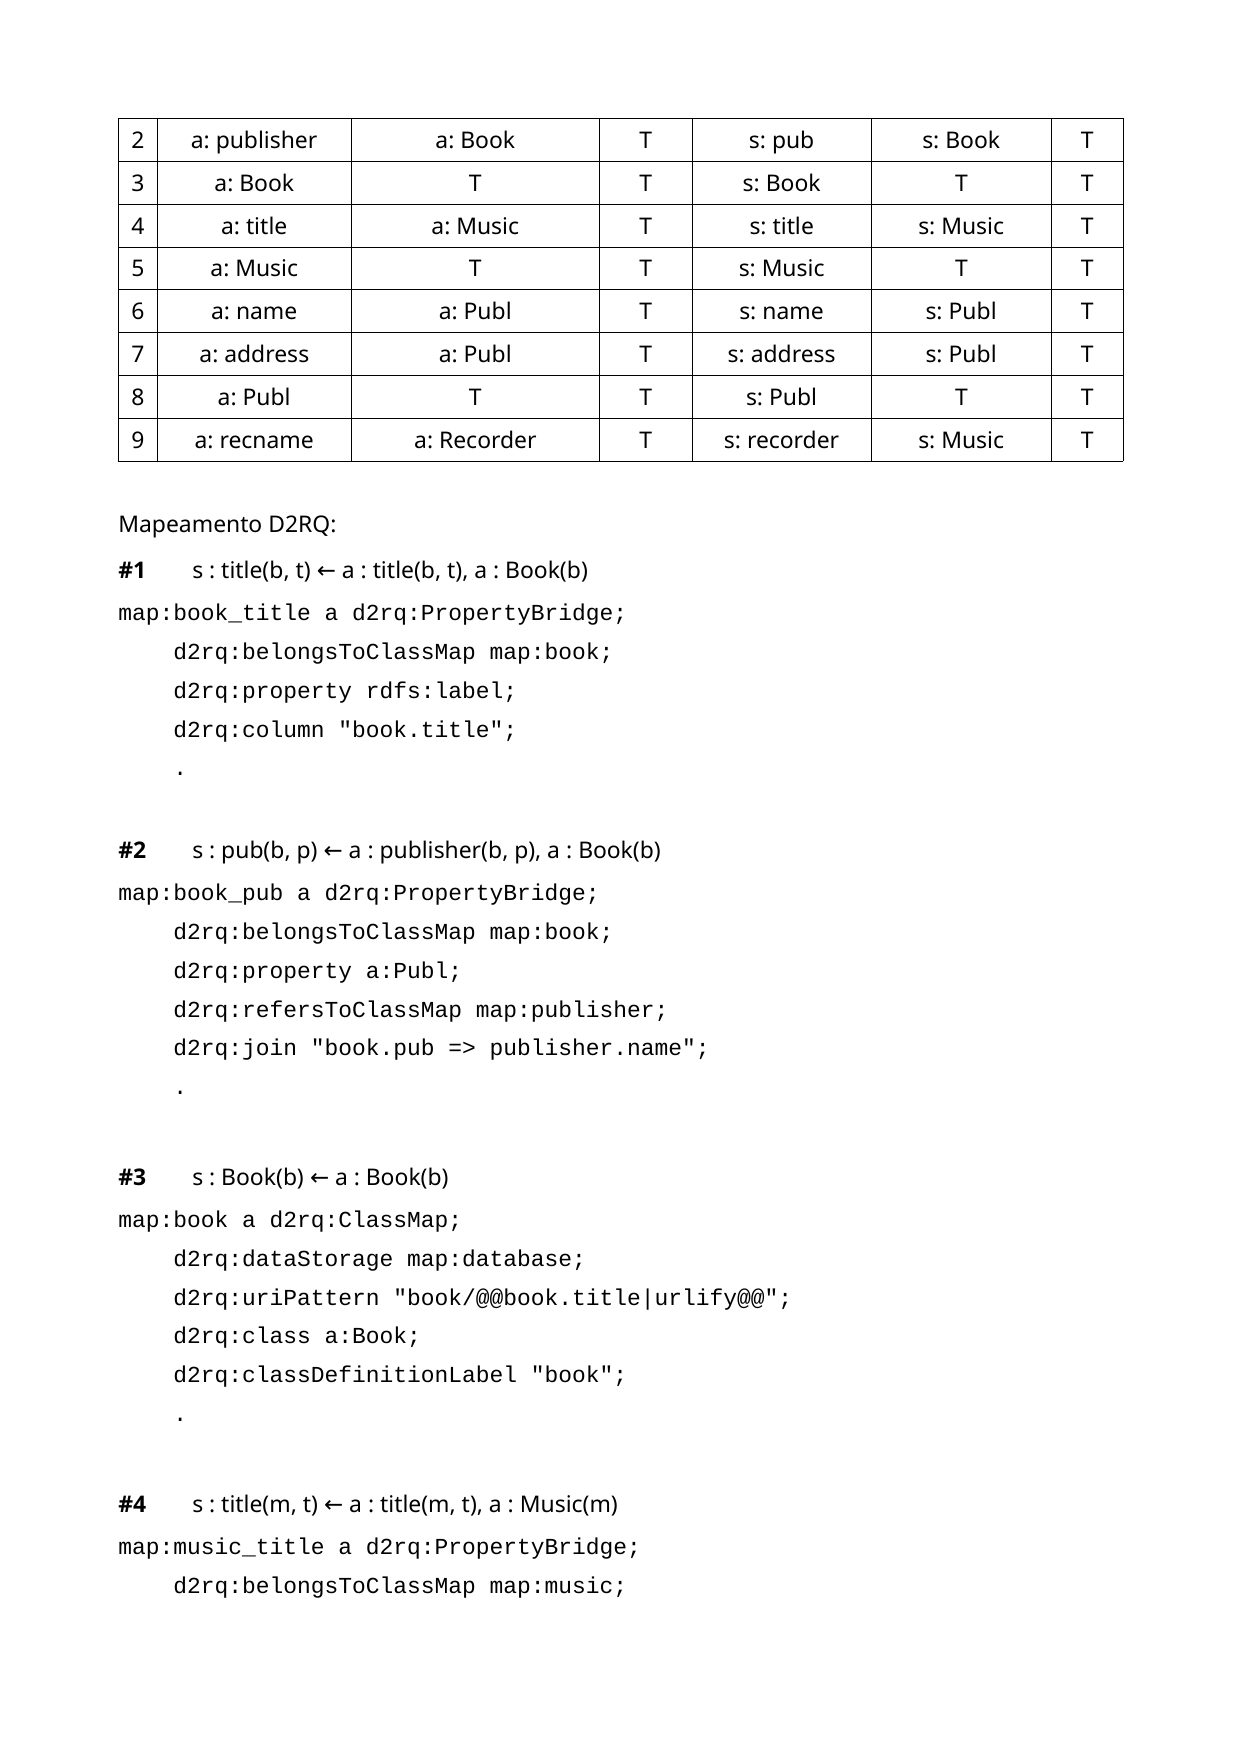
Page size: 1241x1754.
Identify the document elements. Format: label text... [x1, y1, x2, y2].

table_cell Τ [600, 119, 692, 161]
table_cell Τ [1052, 205, 1123, 247]
table_cell s: Music [872, 419, 1051, 461]
text Mapeamento D2RQ: [118, 508, 1122, 539]
table_cell 2 [119, 119, 157, 161]
text map:book_title a d2rq:PropertyBridge; [118, 601, 1122, 627]
table_cell s: Publ [872, 333, 1051, 375]
text d2rq:classDefinitionLabel "book"; [118, 1364, 1122, 1389]
table_cell 9 [119, 419, 157, 461]
text . [118, 1076, 1122, 1102]
text d2rq:belongsToClassMap map:book; [118, 920, 1122, 946]
table_cell s: Music [872, 205, 1051, 247]
text d2rq:property rdfs:label; [118, 679, 1122, 705]
table_cell s: name [693, 290, 871, 332]
table_cell 5 [119, 248, 157, 289]
table_cell Τ [1052, 119, 1123, 161]
table_cell s: Book [693, 162, 871, 204]
table_cell s: Book [872, 119, 1051, 161]
table_cell Τ [872, 162, 1051, 204]
text #2 s : pub(b, p) ← a : publisher(b, p), a : Book(b) [118, 834, 1122, 866]
table_cell Τ [600, 205, 692, 247]
text . [118, 1402, 1122, 1428]
table_cell Τ [872, 248, 1051, 289]
table_cell Τ [1052, 290, 1123, 332]
table_cell 7 [119, 333, 157, 375]
text #3 s : Book(b) ← a : Book(b) [118, 1161, 1122, 1193]
text #4 s : title(m, t) ← a : title(m, t), a : Music(m) [118, 1488, 1122, 1519]
table_cell Τ [1052, 419, 1123, 461]
text d2rq:dataStorage map:database; [118, 1247, 1122, 1273]
table_cell a: Publ [352, 290, 599, 332]
table_cell a: Book [352, 119, 599, 161]
text d2rq:belongsToClassMap map:book; [118, 640, 1122, 666]
table_cell Τ [352, 376, 599, 418]
table_cell Τ [872, 376, 1051, 418]
table_cell s: recorder [693, 419, 871, 461]
table_cell Τ [600, 248, 692, 289]
table_cell a: recname [158, 419, 351, 461]
text map:book a d2rq:ClassMap; [118, 1208, 1122, 1234]
text map:music_title a d2rq:PropertyBridge; [118, 1535, 1122, 1561]
table_cell a: Music [352, 205, 599, 247]
table_cell a: name [158, 290, 351, 332]
table_cell Τ [600, 162, 692, 204]
table_cell Τ [600, 419, 692, 461]
table_cell Τ [1052, 333, 1123, 375]
table_cell 4 [119, 205, 157, 247]
table_cell Τ [600, 290, 692, 332]
table_cell s: Publ [872, 290, 1051, 332]
text d2rq:class a:Book; [118, 1325, 1122, 1351]
text d2rq:uriPattern "book/@@book.title|urlify@@"; [118, 1286, 1122, 1312]
text #1 s : title(b, t) ← a : title(b, t), a : Book(b) [118, 554, 1122, 586]
table_cell s: pub [693, 119, 871, 161]
text d2rq:join "book.pub => publisher.name"; [118, 1037, 1122, 1063]
table_cell s: Publ [693, 376, 871, 418]
text d2rq:column "book.title"; [118, 718, 1122, 744]
table_cell Τ [1052, 376, 1123, 418]
table_cell a: title [158, 205, 351, 247]
table_cell s: title [693, 205, 871, 247]
table_cell a: Recorder [352, 419, 599, 461]
text . [118, 757, 1122, 783]
text map:book_pub a d2rq:PropertyBridge; [118, 881, 1122, 907]
table_cell a: publisher [158, 119, 351, 161]
table_cell 8 [119, 376, 157, 418]
table_cell Τ [600, 376, 692, 418]
table_cell Τ [352, 162, 599, 204]
table_cell a: Book [158, 162, 351, 204]
table_cell 6 [119, 290, 157, 332]
table_cell s: Music [693, 248, 871, 289]
table_cell Τ [352, 248, 599, 289]
text d2rq:belongsToClassMap map:music; [118, 1574, 1122, 1600]
table_cell s: address [693, 333, 871, 375]
table_cell Τ [1052, 162, 1123, 204]
text d2rq:refersToClassMap map:publisher; [118, 998, 1122, 1024]
table_cell Τ [1052, 248, 1123, 289]
table_cell a: address [158, 333, 351, 375]
text d2rq:property a:Publ; [118, 959, 1122, 985]
table_cell a: Publ [158, 376, 351, 418]
table_cell a: Publ [352, 333, 599, 375]
table_cell 3 [119, 162, 157, 204]
table_cell Τ [600, 333, 692, 375]
table_cell a: Music [158, 248, 351, 289]
